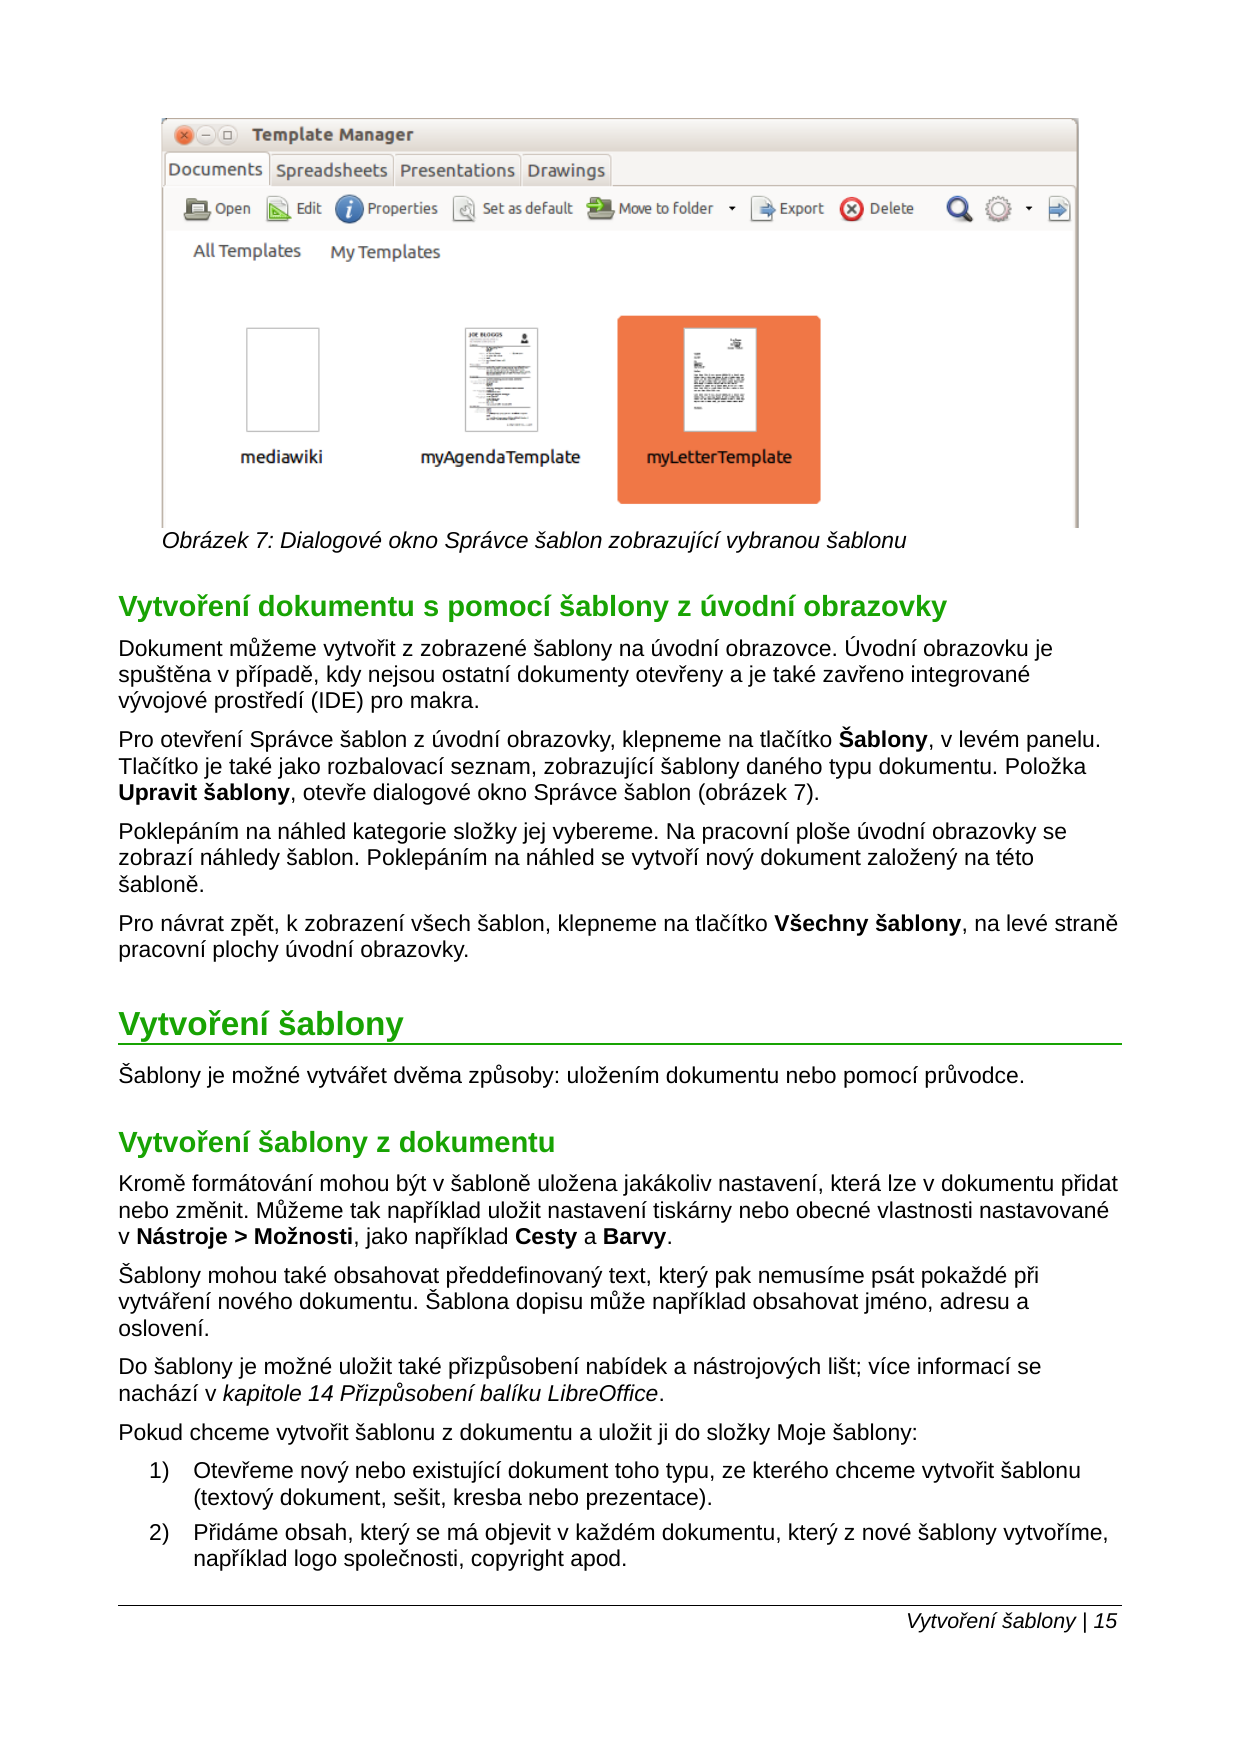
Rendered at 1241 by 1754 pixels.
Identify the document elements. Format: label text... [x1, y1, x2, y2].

text Šablony mohou také obsahovat předdefinovaný text, který pak nemusíme psát pokaždé při vytváření nového dokumentu. Šablona dopisu může například obsahovat jméno, adresu a oslovení. [118, 1262, 1122, 1341]
text Do šablony je možné uložit také přizpůsobení nabídek a nástrojových lišt; více informací se nachází v kapitole 14 Přizpůsobení balíku LibreOffice. [118, 1353, 1122, 1406]
text Pokud chceme vytvořit šablonu z dokumentu a uložit ji do složky Moje šablony: [118, 1418, 1122, 1445]
subtitle Vytvoření šablony [118, 1004, 1122, 1043]
picture [161, 118, 1079, 528]
text Dokument můžeme vytvořit z zobrazené šablony na úvodní obrazovce. Úvodní obrazovku je spuštěna v případě, kdy nejsou ostatní dokumenty otevřeny a je také zavřeno integrované vývojové prostředí (IDE) pro makra. [118, 635, 1122, 714]
text Obrázek 7: Dialogové okno Správce šablon zobrazující vybranou šablonu [162, 528, 1079, 554]
text Kromě formátování mohou být v šabloně uložena jakákoliv nastavení, která lze v dokumentu přidat nebo změnit. Můžeme tak například uložit nastavení tiskárny nebo obecné vlastnosti nastavované v Nástroje > Možnosti, jako například Cesty a Barvy. [118, 1170, 1122, 1249]
subtitle Vytvoření šablony z dokumentu [118, 1125, 1122, 1158]
text Pro návrat zpět, k zobrazení všech šablon, klepneme na tlačítko Všechny šablony, na levé straně pracovní plochy úvodní obrazovky. [118, 909, 1122, 962]
list Přidáme obsah, který se má objevit v každém dokumentu, který z nové šablony vytvoříme, například logo společnosti, copyright apod. [169, 1519, 1122, 1572]
text Poklepáním na náhled kategorie složky jej vybereme. Na pracovní ploše úvodní obrazovky se zobrazí náhledy šablon. Poklepáním na náhled se vytvoří nový dokument založený na této šabloně. [118, 818, 1122, 897]
subtitle Vytvoření dokumentu s pomocí šablony z úvodní obrazovky [118, 589, 1122, 623]
list Otevřeme nový nebo existující dokument toho typu, ze kterého chceme vytvořit šablonu (textový dokument, sešit, kresba nebo prezentace). [169, 1457, 1122, 1510]
text Pro otevření Správce šablon z úvodní obrazovky, klepneme na tlačítko Šablony, v levém panelu. Tlačítko je také jako rozbalovací seznam, zobrazující šablony daného typu dokumentu. Položka Upravit šablony, otevře dialogové okno Správce šablon (obrázek 7). [118, 726, 1122, 805]
text Šablony je možné vytvářet dvěma způsoby: uložením dokumentu nebo pomocí průvodce. [118, 1062, 1122, 1089]
